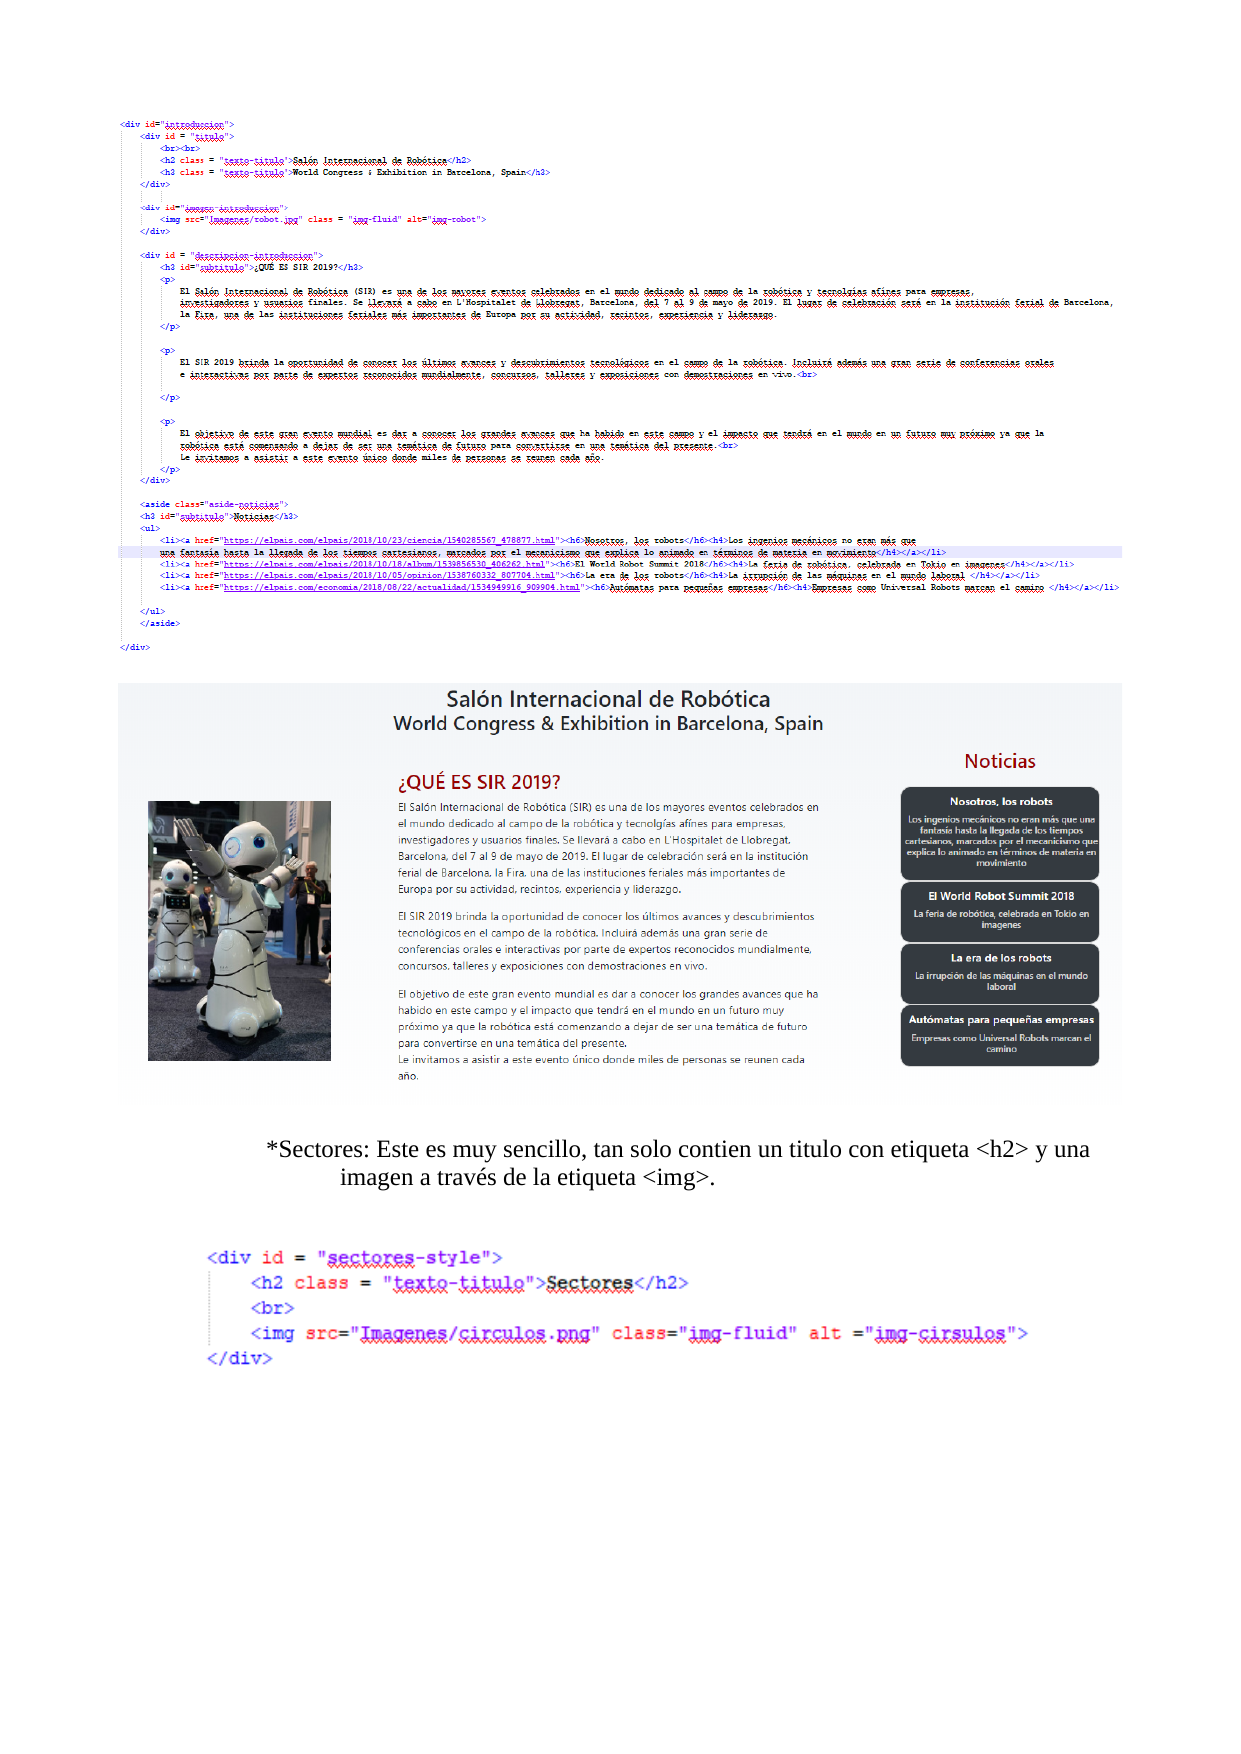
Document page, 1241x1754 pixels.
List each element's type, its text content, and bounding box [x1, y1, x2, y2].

picture [118, 118, 1123, 656]
picture [118, 683, 1123, 1105]
picture [204, 1248, 1036, 1377]
text *Sectores: Este es muy sencillo, tan solo contien un titulo con etiqueta <h2> y una imagen a través de la etiqueta <img>. [118, 1134, 1122, 1191]
